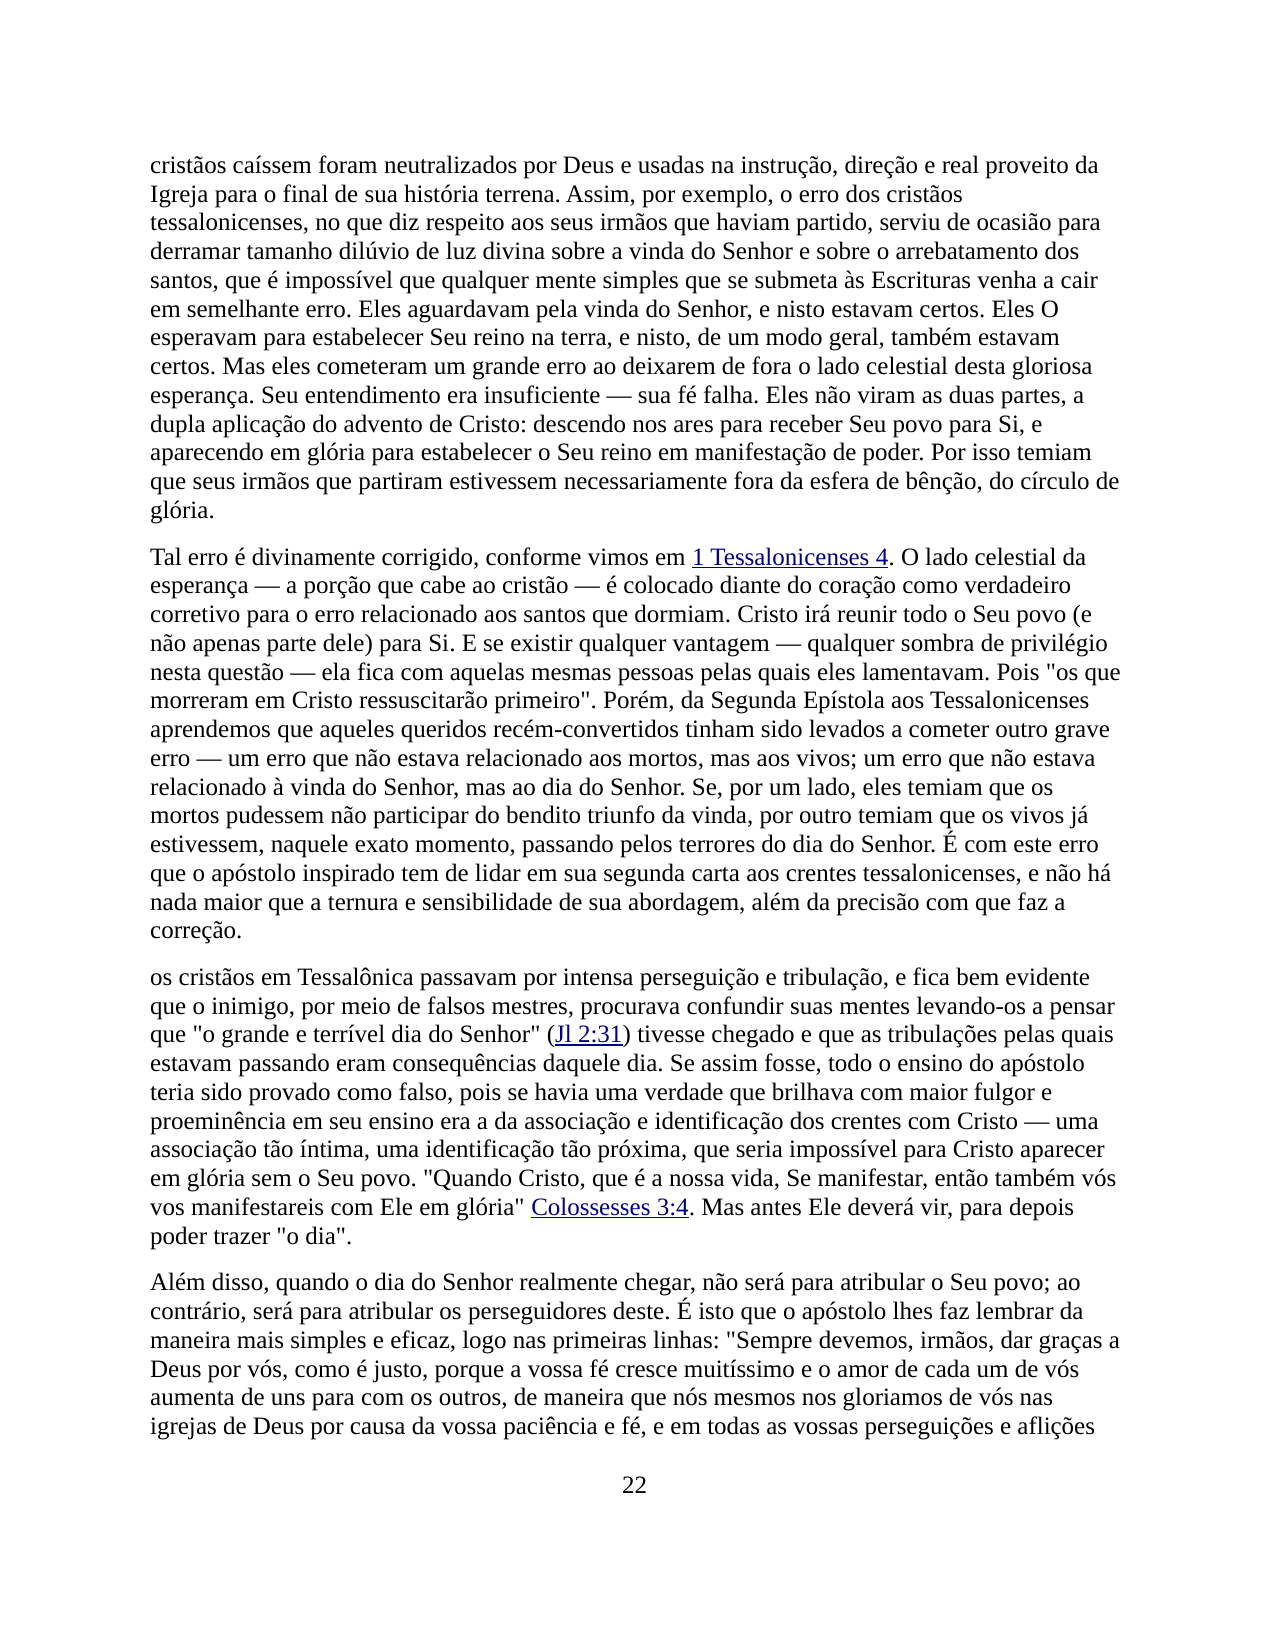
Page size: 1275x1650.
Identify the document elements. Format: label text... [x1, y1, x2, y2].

text os cristãos em Tessalônica passavam por intensa perseguição e tribulação, e fica bem evidente que o inimigo, por meio de falsos mestres, procurava confundir suas mentes levando-os a pensar que "o grande e terrível dia do Senhor" (Jl 2:31) tivesse chegado e que as tribulações pelas quais estavam passando eram consequências daquele dia. Se assim fosse, todo o ensino do apóstolo teria sido provado como falso, pois se havia uma verdade que brilhava com maior fulgor e proeminência em seu ensino era a da associação e identificação dos crentes com Cristo — uma associação tão íntima, uma identificação tão próxima, que seria impossível para Cristo aparecer em glória sem o Seu povo. "Quando Cristo, que é a nossa vida, Se manifestar, então também vós vos manifestareis com Ele em glória" Colossesses 3:4. Mas antes Ele deverá vir, para depois poder trazer "o dia". [150, 962, 1125, 1249]
text cristãos caíssem foram neutralizados por Deus e usadas na instrução, direção e real proveito da Igreja para o final de sua história terrena. Assim, por exemplo, o erro dos cristãos tessalonicenses, no que diz respeito aos seus irmãos que haviam partido, serviu de ocasião para derramar tamanho dilúvio de luz divina sobre a vinda do Senhor e sobre o arrebatamento dos santos, que é impossível que qualquer mente simples que se submeta às Escrituras venha a cair em semelhante erro. Eles aguardavam pela vinda do Senhor, e nisto estavam certos. Eles O esperavam para estabelecer Seu reino na terra, e nisto, de um modo geral, também estavam certos. Mas eles cometeram um grande erro ao deixarem de fora o lado celestial desta gloriosa esperança. Seu entendimento era insuficiente — sua fé falha. Eles não viram as duas partes, a dupla aplicação do advento de Cristo: descendo nos ares para receber Seu povo para Si, e aparecendo em glória para estabelecer o Seu reino em manifestação de poder. Por isso temiam que seus irmãos que partiram estivessem necessariamente fora da esfera de bênção, do círculo de glória. [150, 150, 1125, 524]
text Além disso, quando o dia do Senhor realmente chegar, não será para atribular o Seu povo; ao contrário, será para atribular os perseguidores deste. É isto que o apóstolo lhes faz lembrar da maneira mais simples e eficaz, logo nas primeiras linhas: "Sempre devemos, irmãos, dar graças a Deus por vós, como é justo, porque a vossa fé cresce muitíssimo e o amor de cada um de vós aumenta de uns para com os outros, de maneira que nós mesmos nos gloriamos de vós nas igrejas de Deus por causa da vossa paciência e fé, e em todas as vossas perseguições e aflições [150, 1267, 1125, 1440]
text Tal erro é divinamente corrigido, conforme vimos em 1 Tessalonicenses 4. O lado celestial da esperança — a porção que cabe ao cristão — é colocado diante do coração como verdadeiro corretivo para o erro relacionado aos santos que dormiam. Cristo irá reunir todo o Seu povo (e não apenas parte dele) para Si. E se existir qualquer vantagem — qualquer sombra de privilégio nesta questão — ela fica com aquelas mesmas pessoas pelas quais eles lamentavam. Pois "os que morreram em Cristo ressuscitarão primeiro". Porém, da Segunda Epístola aos Tessalonicenses aprendemos que aqueles queridos recém-convertidos tinham sido levados a cometer outro grave erro — um erro que não estava relacionado aos mortos, mas aos vivos; um erro que não estava relacionado à vinda do Senhor, mas ao dia do Senhor. Se, por um lado, eles temiam que os mortos pudessem não participar do bendito triunfo da vinda, por outro temiam que os vivos já estivessem, naquele exato momento, passando pelos terrores do dia do Senhor. É com este erro que o apóstolo inspirado tem de lidar em sua segunda carta aos crentes tessalonicenses, e não há nada maior que a ternura e sensibilidade de sua abordagem, além da precisão com que faz a correção. [150, 542, 1125, 944]
